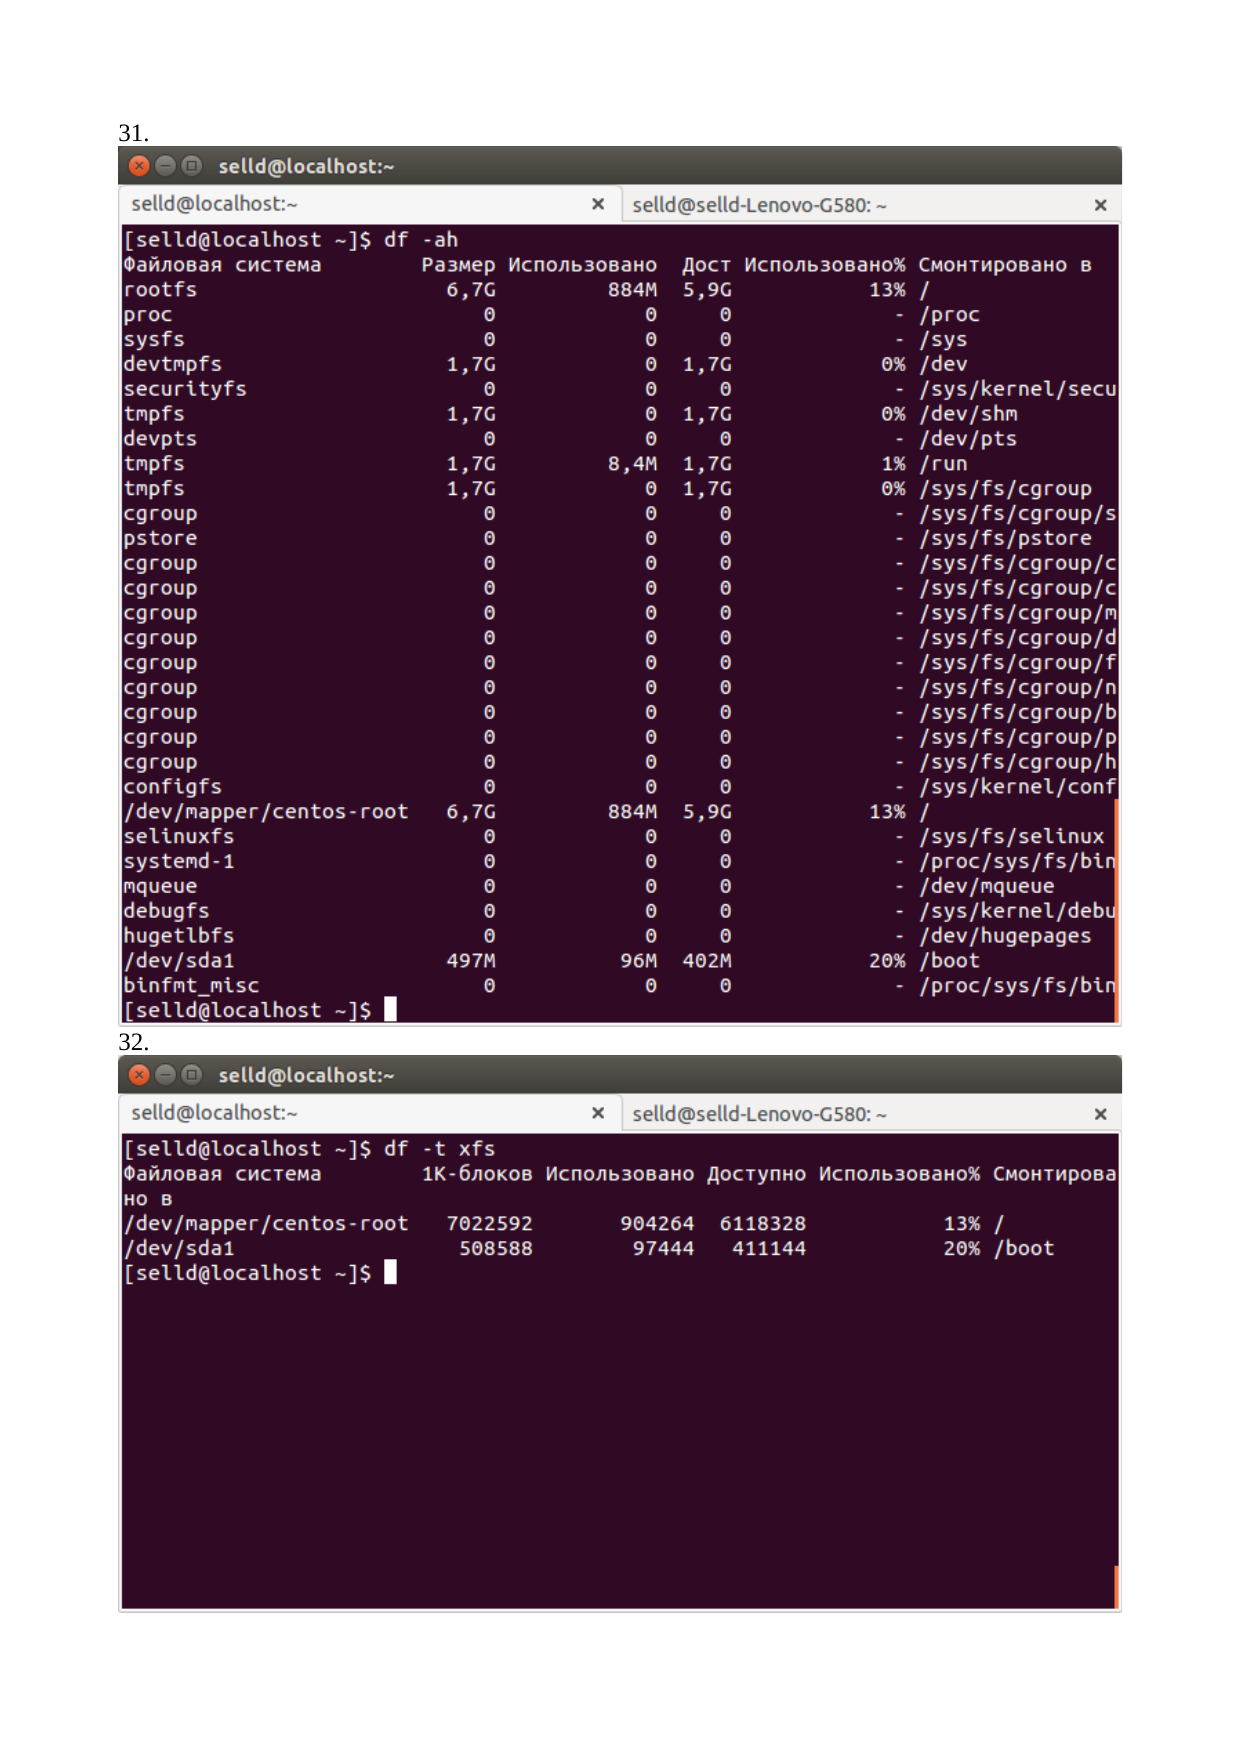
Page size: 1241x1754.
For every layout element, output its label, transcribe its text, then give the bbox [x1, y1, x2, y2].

text 32. [118, 1027, 1122, 1055]
picture [118, 146, 1123, 1027]
picture [118, 1055, 1123, 1613]
text 31. [118, 118, 1122, 146]
